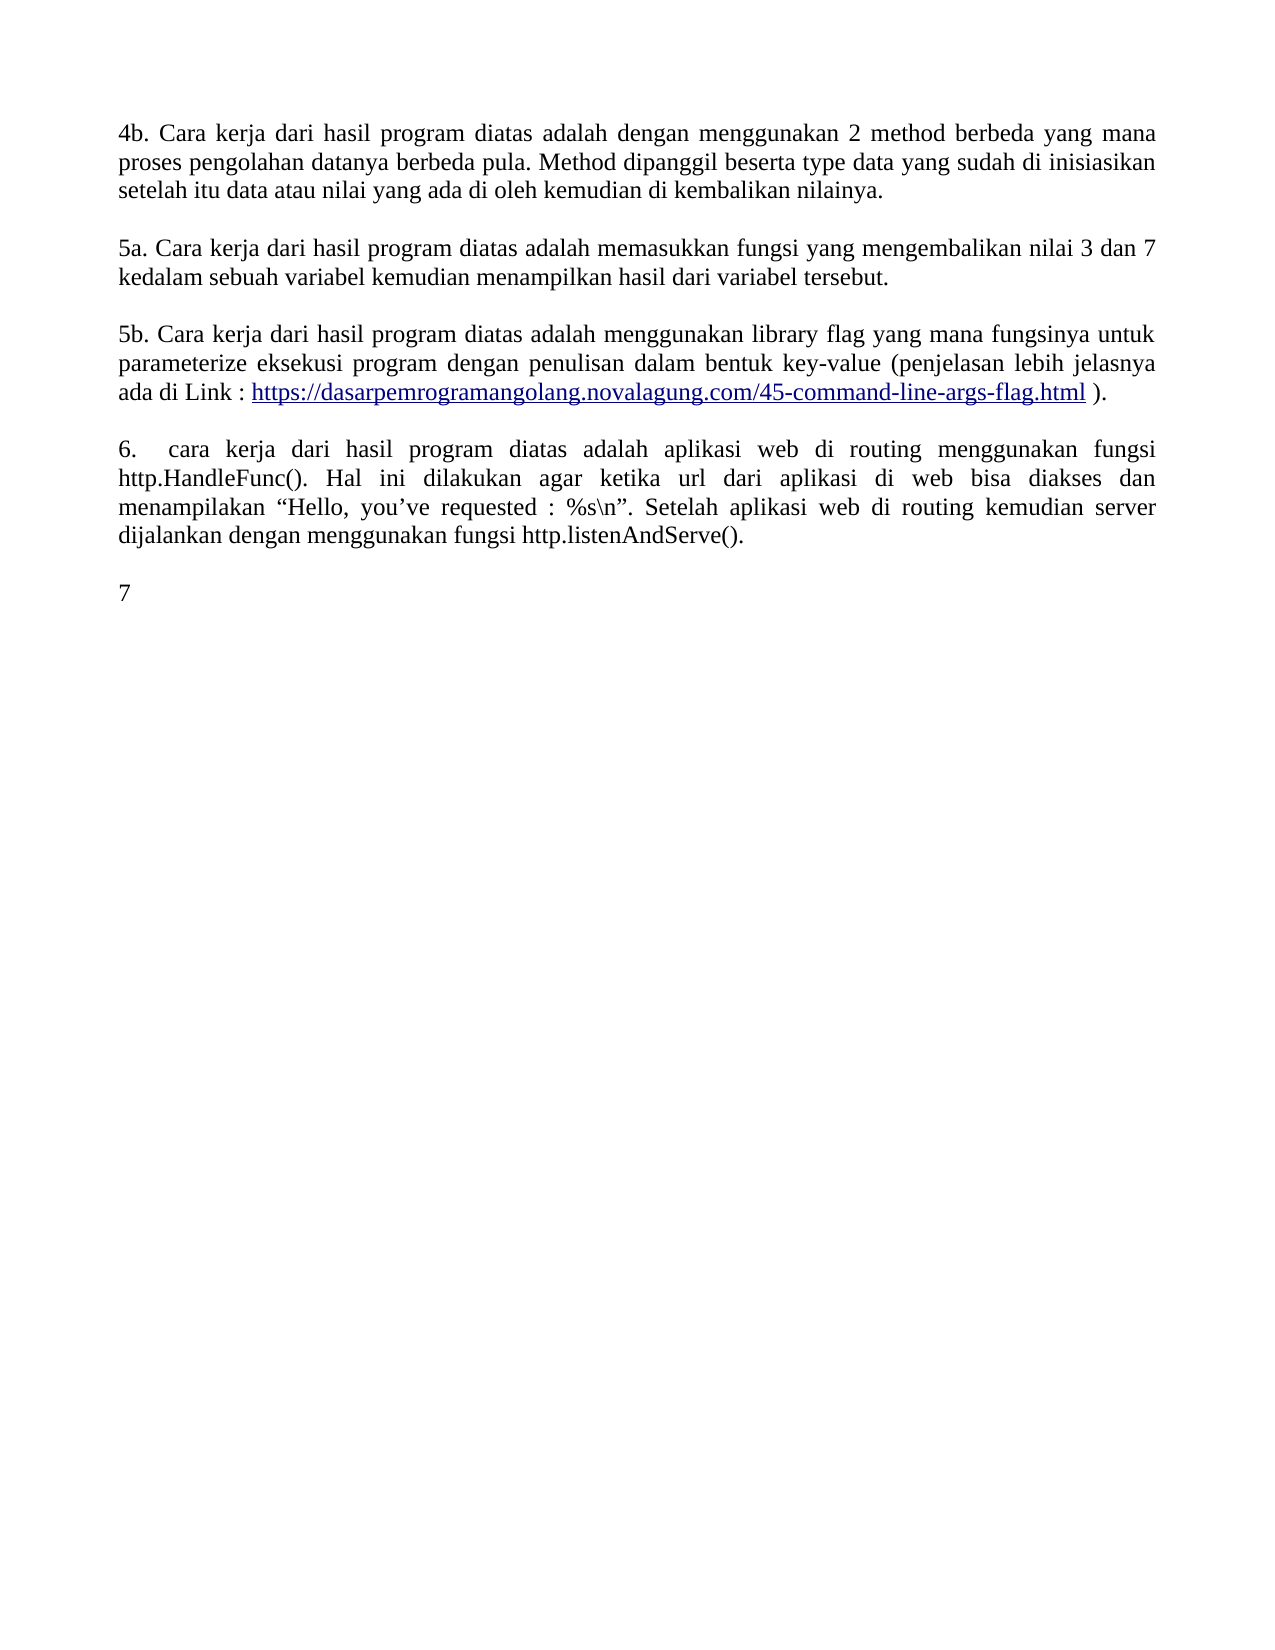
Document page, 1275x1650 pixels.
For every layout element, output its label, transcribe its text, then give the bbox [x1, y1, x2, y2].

text 7 [118, 578, 1157, 607]
text 6. cara kerja dari hasil program diatas adalah aplikasi web di routing menggunakan fungsi http.HandleFunc(). Hal ini dilakukan agar ketika url dari aplikasi di web bisa diakses dan menampilakan “Hello, you’ve requested : %s\n”. Setelah aplikasi web di routing kemudian server dijalankan dengan menggunakan fungsi http.listenAndServe(). [118, 434, 1157, 549]
text 4b. Cara kerja dari hasil program diatas adalah dengan menggunakan 2 method berbeda yang mana proses pengolahan datanya berbeda pula. Method dipanggil beserta type data yang sudah di inisiasikan setelah itu data atau nilai yang ada di oleh kemudian di kembalikan nilainya. [118, 118, 1157, 204]
text 5b. Cara kerja dari hasil program diatas adalah menggunakan library flag yang mana fungsinya untuk parameterize eksekusi program dengan penulisan dalam bentuk key-value (penjelasan lebih jelasnya ada di Link : https://dasarpemrogramangolang.novalagung.com/45-command-line-args-flag.html ). [118, 319, 1157, 406]
text 5a. Cara kerja dari hasil program diatas adalah memasukkan fungsi yang mengembalikan nilai 3 dan 7 kedalam sebuah variabel kemudian menampilkan hasil dari variabel tersebut. [118, 233, 1157, 291]
